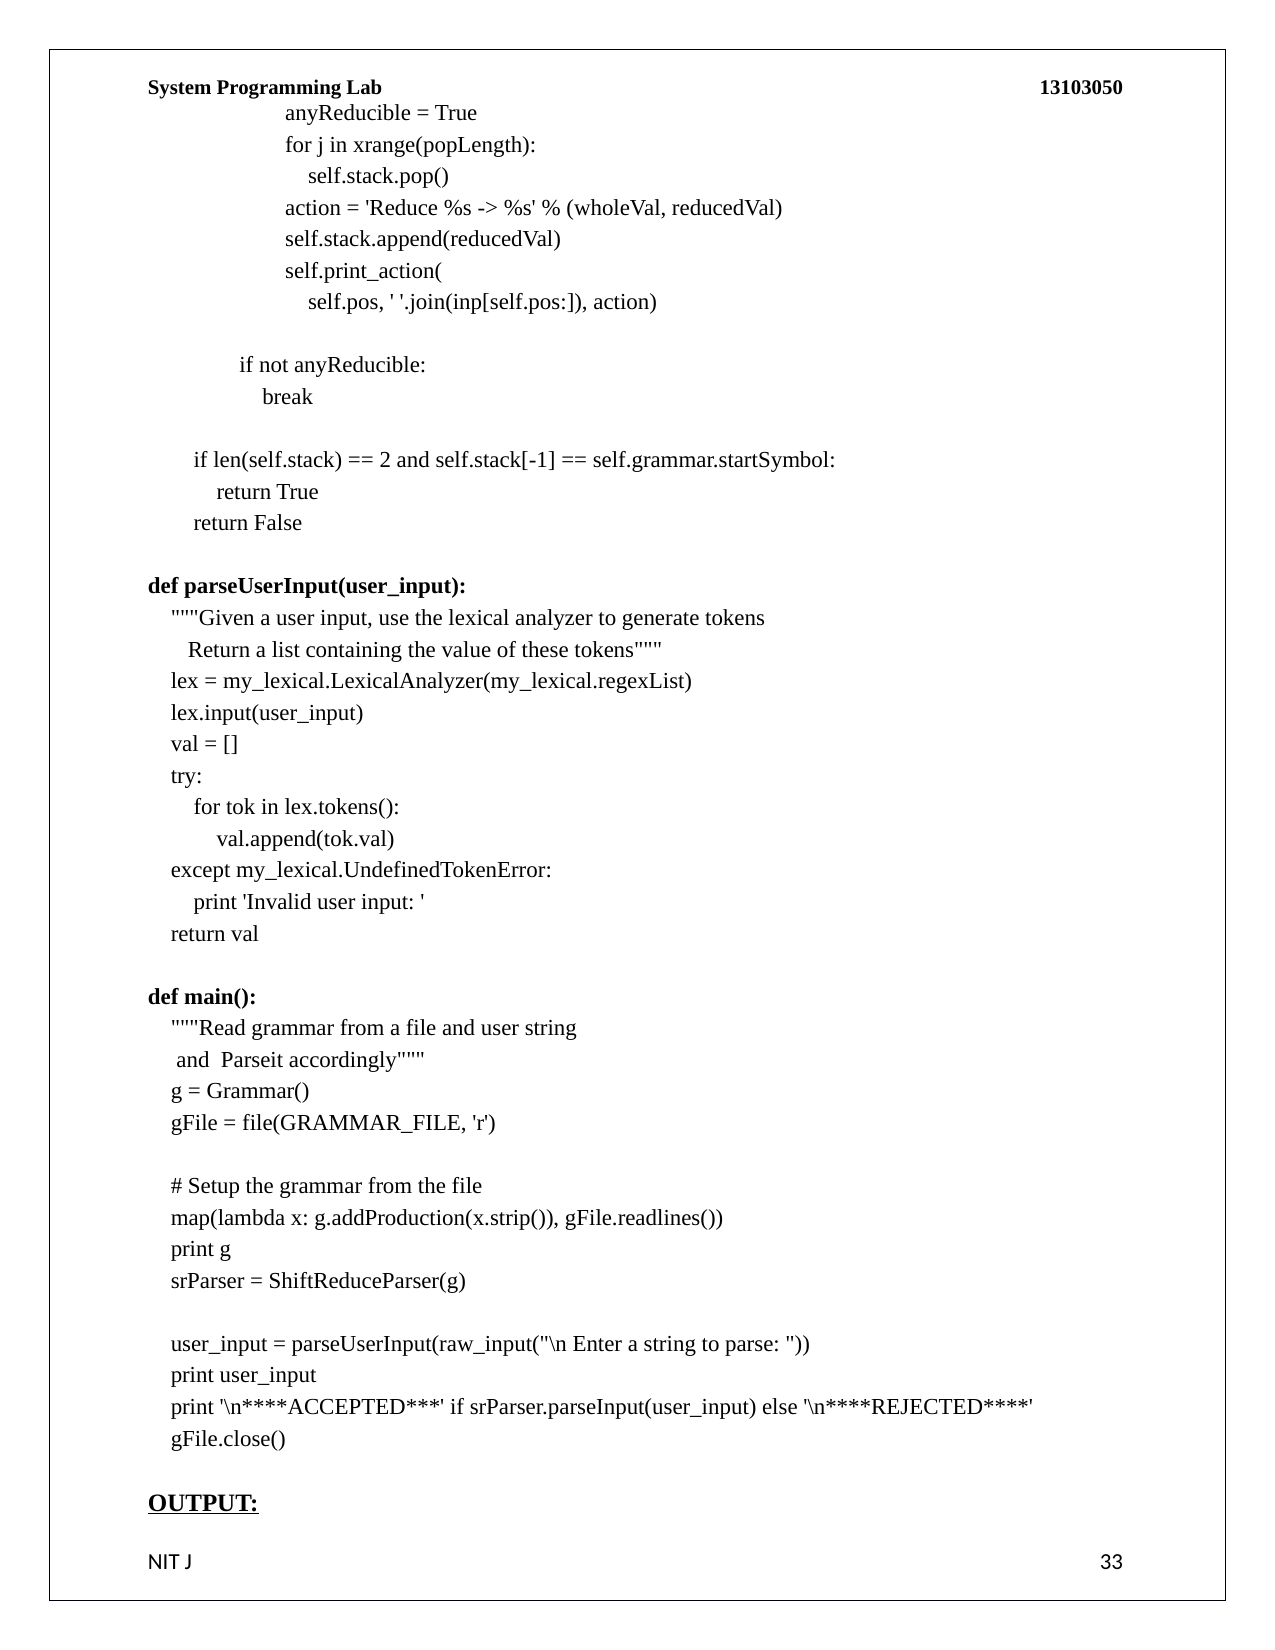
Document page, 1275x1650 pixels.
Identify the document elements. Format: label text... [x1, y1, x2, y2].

text print 'Invalid user input: ' [148, 888, 1169, 914]
text action = 'Reduce %s -> %s' % (wholeVal, reducedVal) [148, 194, 1169, 220]
text self.print_action( [148, 257, 1169, 283]
text except my_lexical.UndefinedTokenError: [148, 857, 1169, 883]
text print g [148, 1235, 1169, 1262]
text print user_input [148, 1362, 1169, 1388]
text gFile.close() [148, 1425, 1169, 1451]
text self.stack.pop() [148, 162, 1169, 188]
text try: [148, 762, 1169, 788]
text map(lambda x: g.addProduction(x.strip()), gFile.readlines()) [148, 1204, 1169, 1230]
text OUTPUT: [148, 1488, 1169, 1517]
text lex.input(user_input) [148, 699, 1169, 725]
text return False [148, 509, 1169, 536]
text self.stack.append(reducedVal) [148, 225, 1169, 252]
text anyReducible = True [148, 99, 1169, 125]
text return val [148, 920, 1169, 946]
text srParser = ShiftReduceParser(g) [148, 1267, 1169, 1293]
text if len(self.stack) == 2 and self.stack[-1] == self.grammar.startSymbol: [148, 446, 1169, 473]
text def main(): [148, 983, 1169, 1009]
text print '\n****ACCEPTED***' if srParser.parseInput(user_input) else '\n****REJECTED****' [148, 1393, 1169, 1419]
text Return a list containing the value of these tokens""" [148, 636, 1169, 662]
text for j in xrange(popLength): [148, 131, 1169, 157]
text break [148, 383, 1169, 409]
text return True [148, 478, 1169, 504]
text if not anyReducible: [148, 352, 1169, 378]
text val = [] [148, 730, 1169, 757]
text gFile = file(GRAMMAR_FILE, 'r') [148, 1109, 1169, 1135]
text self.pos, ' '.join(inp[self.pos:]), action) [148, 288, 1169, 315]
text """Given a user input, use the lexical analyzer to generate tokens [148, 604, 1169, 630]
text and Parseit accordingly""" [148, 1046, 1169, 1072]
text # Setup the grammar from the file [148, 1172, 1169, 1198]
text def parseUserInput(user_input): [148, 572, 1169, 599]
text """Read grammar from a file and user string [148, 1014, 1169, 1041]
text for tok in lex.tokens(): [148, 793, 1169, 820]
text val.append(tok.val) [148, 825, 1169, 851]
text user_input = parseUserInput(raw_input("\n Enter a string to parse: ")) [148, 1330, 1169, 1356]
text g = Grammar() [148, 1077, 1169, 1104]
text lex = my_lexical.LexicalAnalyzer(my_lexical.regexList) [148, 667, 1169, 693]
